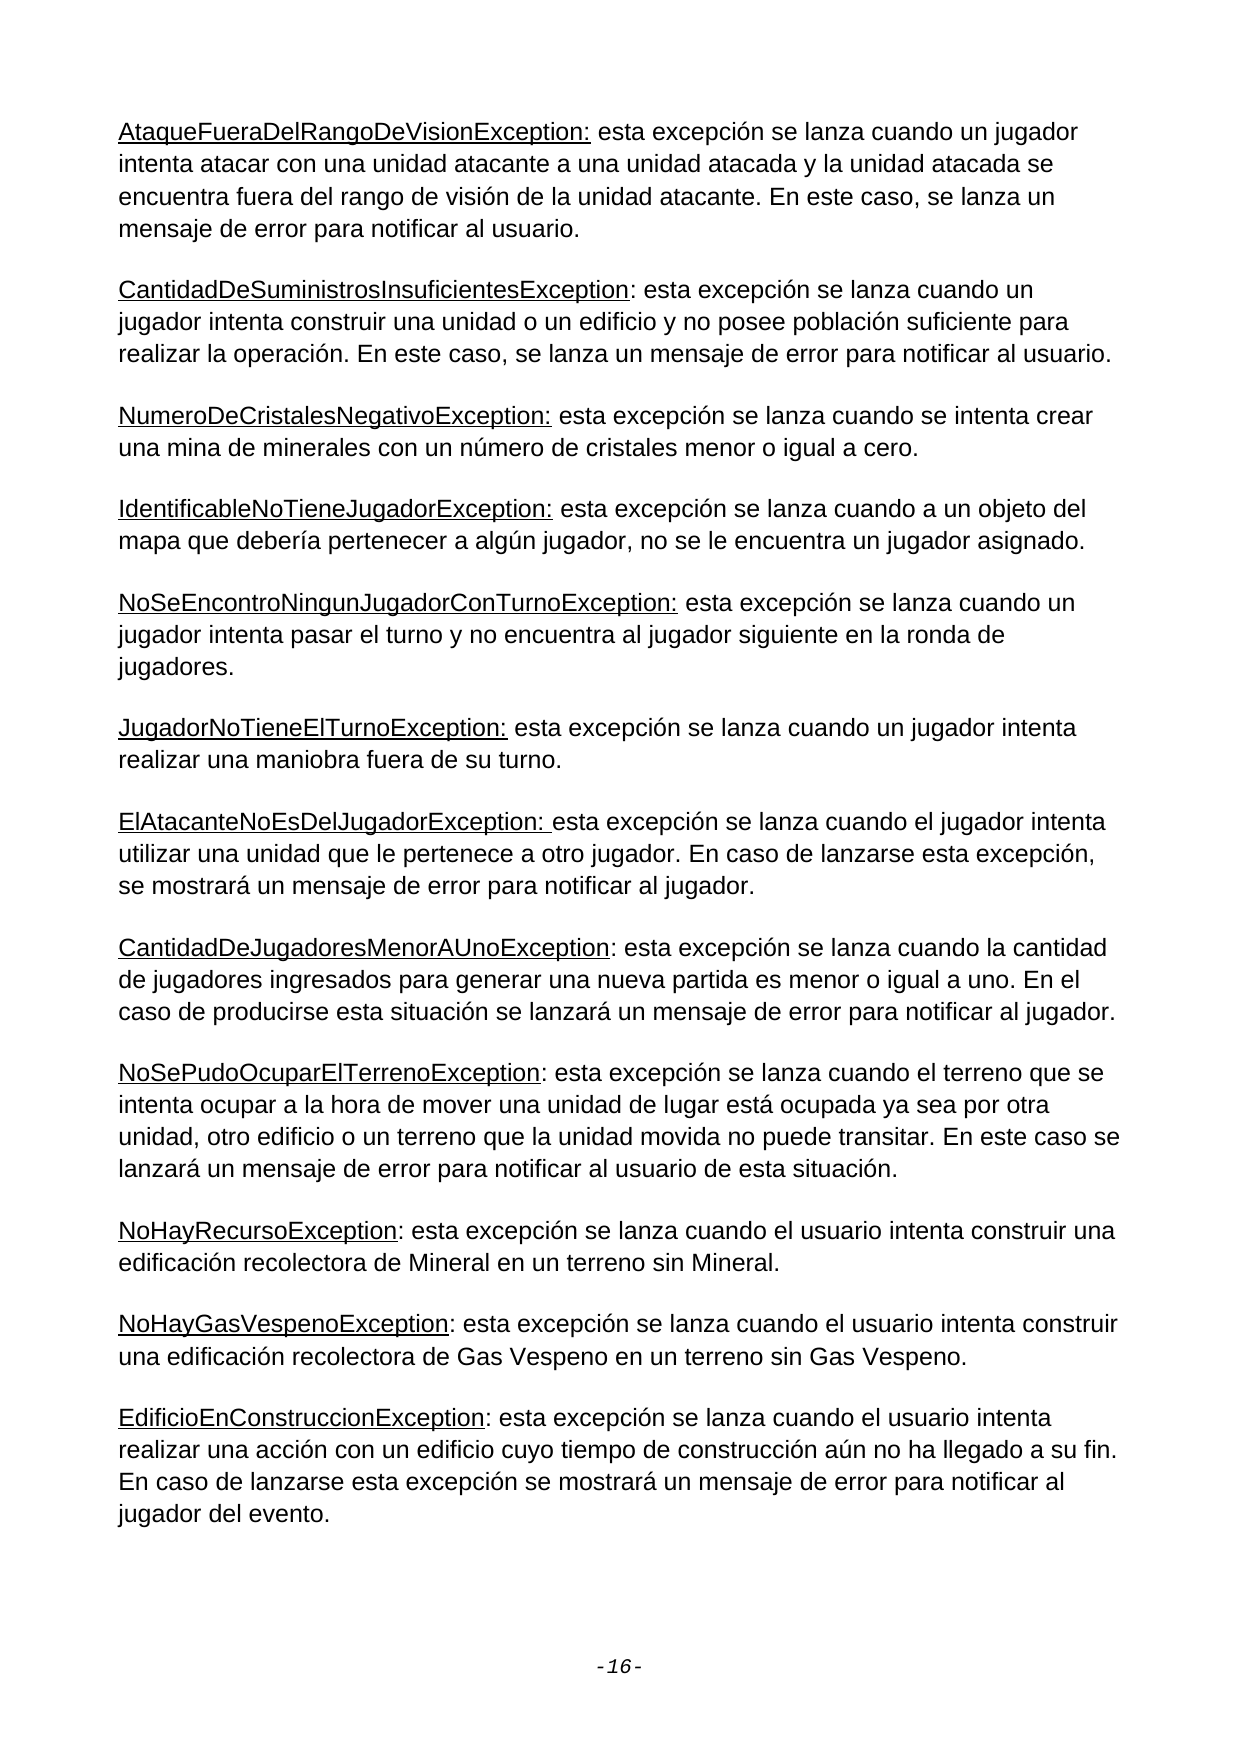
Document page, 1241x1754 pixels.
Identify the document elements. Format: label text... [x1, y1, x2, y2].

subtitle JugadorNoTieneElTurnoException: esta excepción se lanza cuando un jugador intenta realizar una maniobra fuera de su turno. [118, 714, 1122, 774]
subtitle CantidadDeSuministrosInsuficientesException: esta excepción se lanza cuando un jugador intenta construir una unidad o un edificio y no posee población suficiente para realizar la operación. En este caso, se lanza un mensaje de error para notificar al usuario. [118, 276, 1122, 368]
subtitle NoHayGasVespenoException: esta excepción se lanza cuando el usuario intenta construir una edificación recolectora de Gas Vespeno en un terreno sin Gas Vespeno. [118, 1310, 1122, 1370]
subtitle NumeroDeCristalesNegativoException: esta excepción se lanza cuando se intenta crear una mina de minerales con un número de cristales menor o igual a cero. [118, 401, 1122, 461]
subtitle AtaqueFueraDelRangoDeVisionException: esta excepción se lanza cuando un jugador intenta atacar con una unidad atacante a una unidad atacada y la unidad atacada se encuentra fuera del rango de visión de la unidad atacante. En este caso, se lanza un mensaje de error para notificar al usuario. [118, 118, 1122, 242]
subtitle ElAtacanteNoEsDelJugadorException: esta excepción se lanza cuando el jugador intenta utilizar una unidad que le pertenece a otro jugador. En caso de lanzarse esta excepción, se mostrará un mensaje de error para notificar al jugador. [118, 808, 1122, 900]
subtitle NoSeEncontroNingunJugadorConTurnoException: esta excepción se lanza cuando un jugador intenta pasar el turno y no encuentra al jugador siguiente en la ronda de jugadores. [118, 588, 1122, 681]
subtitle IdentificableNoTieneJugadorException: esta excepción se lanza cuando a un objeto del mapa que debería pertenecer a algún jugador, no se le encuentra un jugador asignado. [118, 495, 1122, 555]
subtitle EdificioEnConstruccionException: esta excepción se lanza cuando el usuario intenta realizar una acción con un edificio cuyo tiempo de construcción aún no ha llegado a su fin. En caso de lanzarse esta excepción se mostrará un mensaje de error para notificar al jugador del evento. [118, 1404, 1122, 1528]
subtitle NoHayRecursoException: esta excepción se lanza cuando el usuario intenta construir una edificación recolectora de Mineral en un terreno sin Mineral. [118, 1217, 1122, 1277]
subtitle CantidadDeJugadoresMenorAUnoException: esta excepción se lanza cuando la cantidad de jugadores ingresados para generar una nueva partida es menor o igual a uno. En el caso de producirse esta situación se lanzará un mensaje de error para notificar al jugador. [118, 933, 1122, 1025]
subtitle NoSePudoOcuparElTerrenoException: esta excepción se lanza cuando el terreno que se intenta ocupar a la hora de mover una unidad de lugar está ocupada ya sea por otra unidad, otro edificio o un terreno que la unidad movida no puede transitar. En este caso se lanzará un mensaje de error para notificar al usuario de esta situación. [118, 1059, 1122, 1183]
